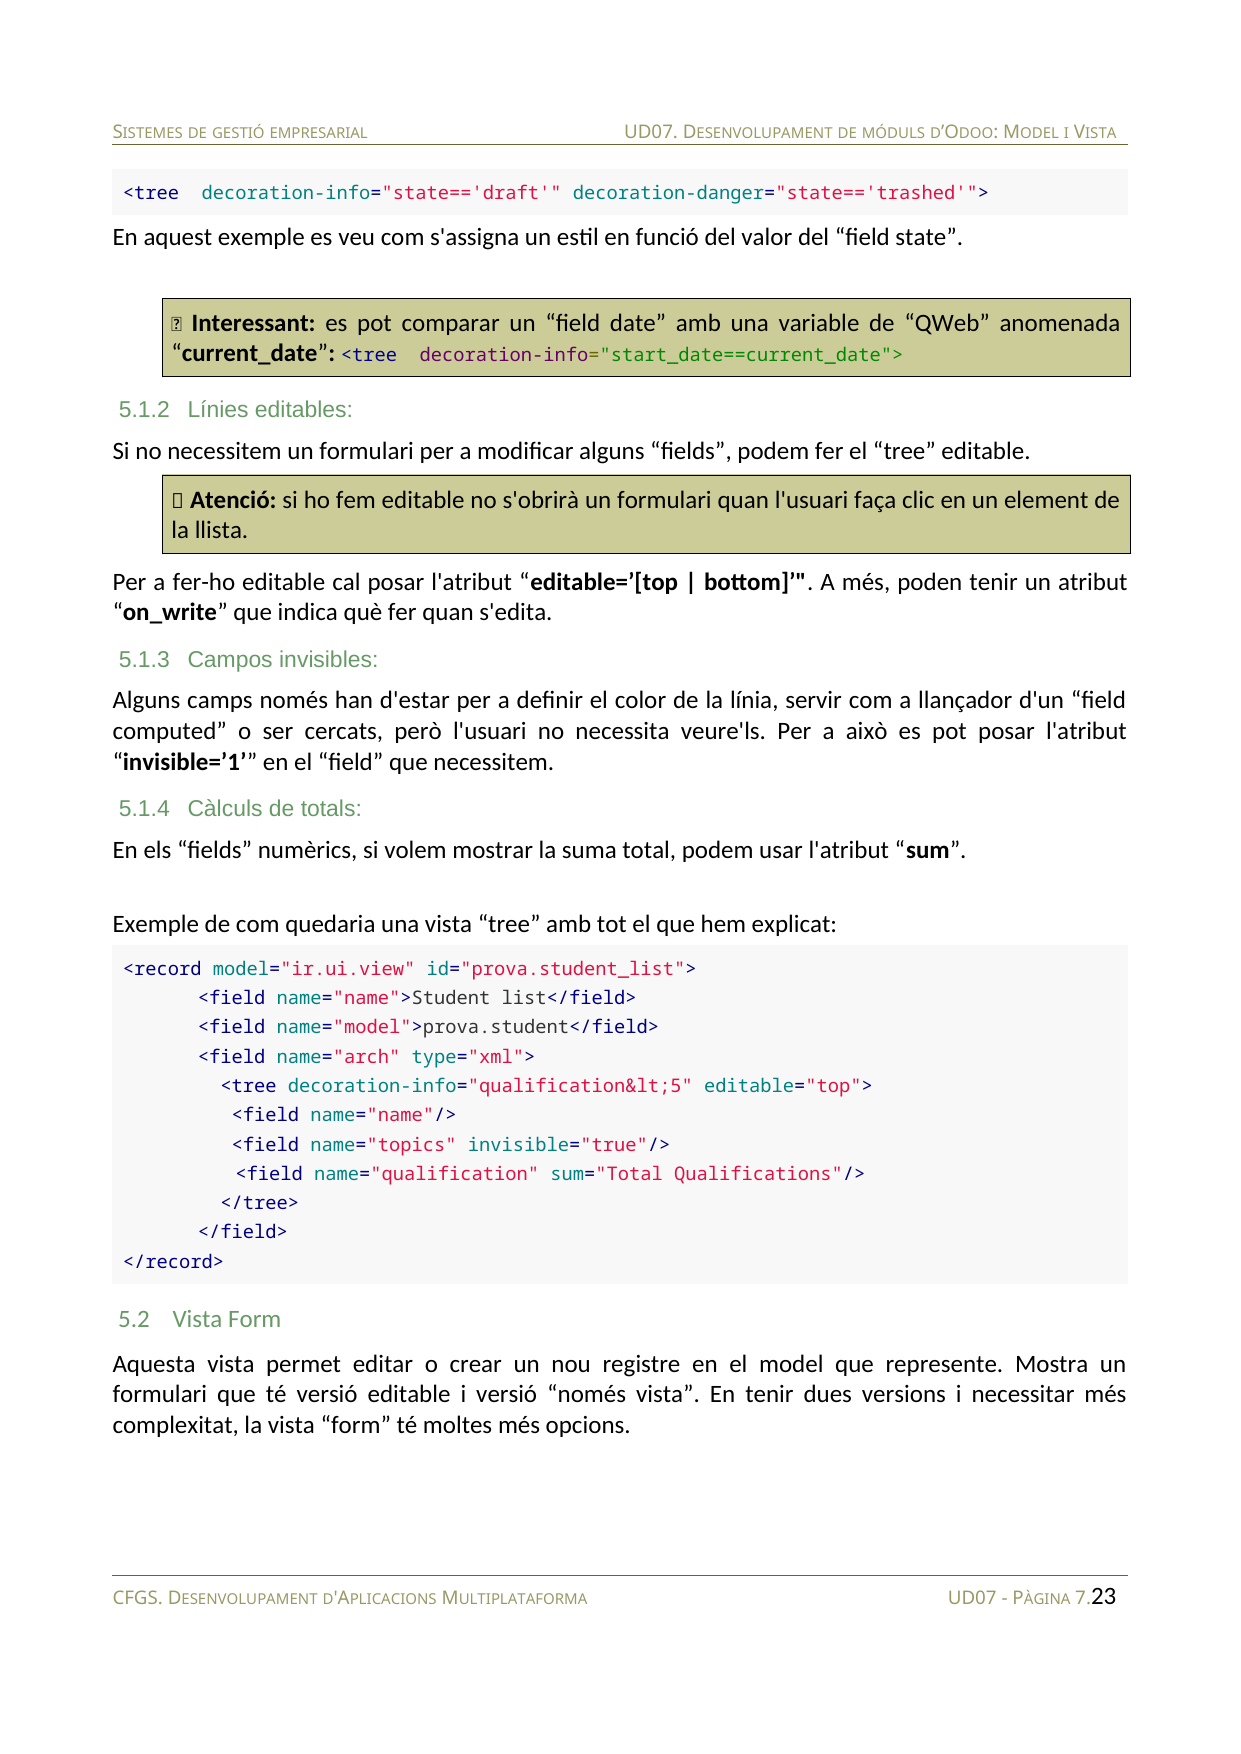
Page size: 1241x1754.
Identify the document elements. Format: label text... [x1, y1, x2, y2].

subtitle Campos invisibles: [112, 646, 1128, 672]
text ❕ Atenció: si ho fem editable no s'obrirà un formulari quan l'usuari faça clic en un element de la llista. [163, 476, 1130, 553]
text Si no necessitem un formulari per a modificar alguns “fields”, podem fer el “tree” editable. [112, 435, 1128, 466]
text Aquesta vista permet editar o crear un nou registre en el model que represente. Mostra un formulari que té versió editable i versió “només vista”. En tenir dues versions i necessitar més complexitat, la vista “form” té moltes més opcions. [112, 1348, 1128, 1439]
text Per a fer-ho editable cal posar l'atribut “editable=’[top | bottom]’". A més, poden tenir un atribut “on_write” que indica què fer quan s'edita. [112, 566, 1128, 627]
table_header <tree decoration-info="state=='draft'" decoration-danger="state=='trashed'"> [112, 169, 1128, 215]
text En els “fields” numèrics, si volem mostrar la suma total, podem usar l'atribut “sum”. [112, 834, 1128, 864]
text En aquest exemple es veu com s'assigna un estil en funció del valor del “field state”. [112, 221, 1128, 252]
text 💬 Interessant: es pot comparar un “field date” amb una variable de “QWeb” anomenada “current_date”: <tree decoration-info="start_date==current_date"> [163, 299, 1130, 376]
subtitle Vista Form [112, 1303, 1128, 1333]
text Exemple de com quedaria una vista “tree” amb tot el que hem explicat: [112, 908, 1128, 938]
subtitle Línies editables: [112, 396, 1128, 423]
subtitle Càlculs de totals: [112, 795, 1128, 821]
table_header <record model="ir.ui.view" id="prova.student_list"> <field name="name">Student list</field> <field name="model">prova.student</field> <field name="arch" type="xml"> <tree decoration-info="qualification&lt;5" editable="top"> <field name="name"/> <field name="topics" invisible="true"/> <field name="qualification" sum="Total Qualifications"/> </tree> </field> </record> [112, 945, 1128, 1284]
text Alguns camps només han d'estar per a definir el color de la línia, servir com a llançador d'un “field computed” o ser cercats, però l'usuari no necessita veure'ls. Per a això es pot posar l'atribut “invisible=’1’” en el “field” que necessitem. [112, 685, 1128, 776]
